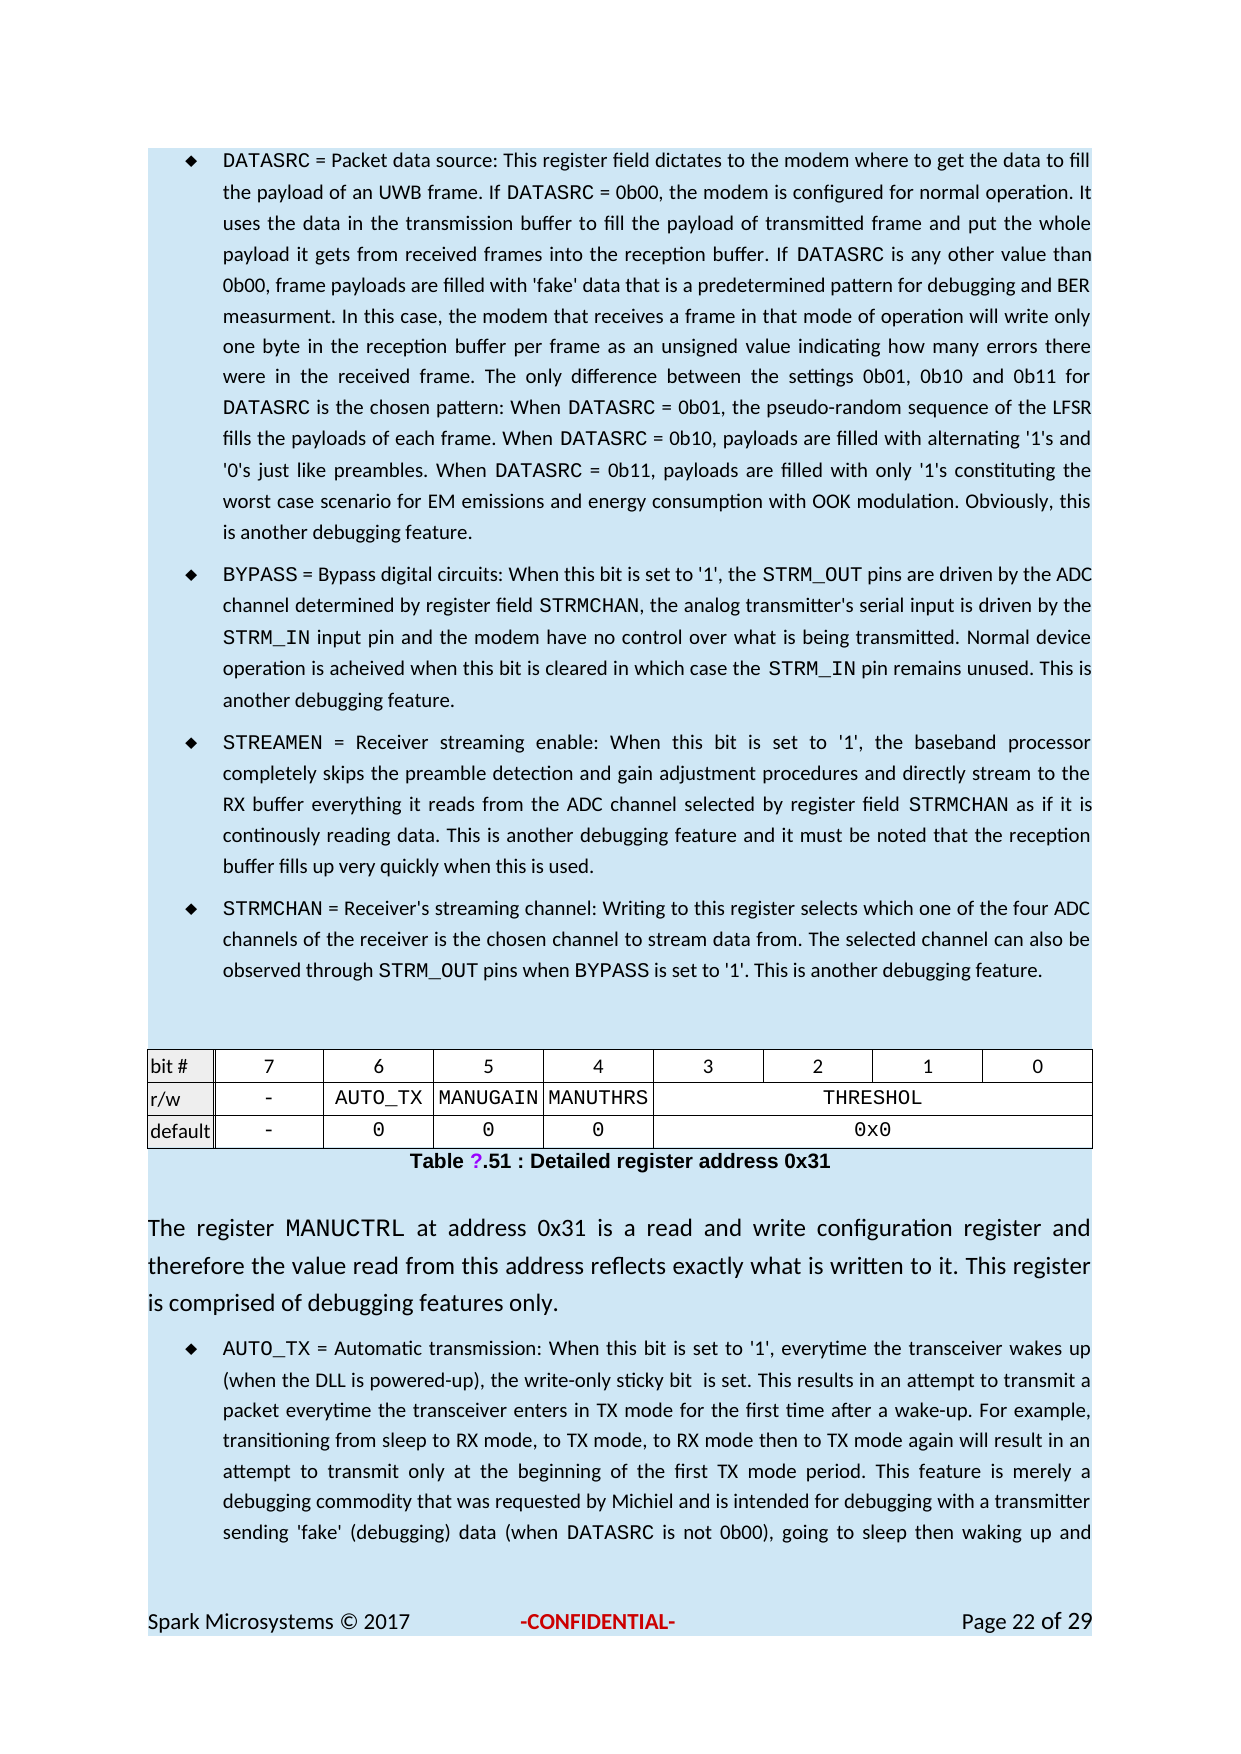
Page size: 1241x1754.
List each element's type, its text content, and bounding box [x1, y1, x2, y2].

table_cell 0 [544, 1116, 653, 1147]
list DATASRC = Packet data source: This register field dictates to the modem where to get the data to fill the payload of an UWB frame. If DATASRC = 0b00, the modem is configured for normal operation. It uses the data in the transmission buffer to fill the payload of transmitted frame and put the whole payload it gets from received frames into the reception buffer. If DATASRC is any other value than 0b00, frame payloads are filled with 'fake' data that is a predetermined pattern for debugging and BER measurment. In this case, the modem that receives a frame in that mode of operation will write only one byte in the reception buffer per frame as an unsigned value indicating how many errors there were in the received frame. The only difference between the settings 0b01, 0b10 and 0b11 for DATASRC is the chosen pattern: When DATASRC = 0b01, the pseudo-random sequence of the LFSR fills the payloads of each frame. When DATASRC = 0b10, payloads are filled with alternating '1's and '0's just like preambles. When DATASRC = 0b11, payloads are filled with only '1's constituting the worst case scenario for EM emissions and energy consumption with OOK modulation. Obviously, this is another debugging feature. [185, 148, 1092, 544]
list STREAMEN = Receiver streaming enable: When this bit is set to '1', the baseband processor completely skips the preamble detection and gain adjustment procedures and directly stream to the RX buffer everything it reads from the ADC channel selected by register field STRMCHAN as if it is continously reading data. This is another debugging feature and it must be noted that the reception buffer fills up very quickly when this is used. [185, 729, 1092, 878]
table_header 1 [873, 1050, 982, 1082]
table_header 6 [324, 1050, 433, 1082]
table_header bit # [148, 1050, 213, 1082]
table_header 7 [216, 1050, 323, 1082]
table_cell 0 [324, 1116, 433, 1147]
table_cell MANUTHRS [544, 1083, 653, 1115]
table_cell r/w [148, 1083, 213, 1115]
table_cell AUTO_TX [324, 1083, 433, 1115]
table_cell 0x0 [654, 1116, 1092, 1147]
list AUTO_TX = Automatic transmission: When this bit is set to '1', everytime the transceiver wakes up (when the DLL is powered-up), the write-only sticky bit is set. This results in an attempt to transmit a packet everytime the transceiver enters in TX mode for the first time after a wake-up. For example, transitioning from sleep to RX mode, to TX mode, to RX mode then to TX mode again will result in an attempt to transmit only at the beginning of the first TX mode period. This feature is merely a debugging commodity that was requested by Michiel and is intended for debugging with a transmitter sending 'fake' (debugging) data (when DATASRC is not 0b00), going to sleep then waking up and [185, 1335, 1092, 1545]
table_cell - [216, 1083, 323, 1115]
table_cell MANUGAIN [434, 1083, 543, 1115]
table_header 2 [764, 1050, 872, 1082]
table_header 3 [654, 1050, 763, 1082]
list BYPASS = Bypass digital circuits: When this bit is set to '1', the STRM_OUT pins are driven by the ADC channel determined by register field STRMCHAN, the analog transmitter's serial input is driven by the STRM_IN input pin and the modem have no control over what is being transmitted. Normal device operation is acheived when this bit is cleared in which case the STRM_IN pin remains unused. This is another debugging feature. [185, 561, 1092, 712]
table_cell default [148, 1116, 213, 1147]
table_cell THRESHOL [654, 1083, 1092, 1115]
table_cell - [216, 1116, 323, 1147]
table_header 5 [434, 1050, 543, 1082]
table_header 0 [983, 1050, 1092, 1082]
text The register MANUCTRL at address 0x31 is a read and write configuration register and therefore the value read from this address reflects exactly what is written to it. This register is comprised of debugging features only. [148, 1213, 1092, 1317]
table_header 4 [544, 1050, 653, 1082]
text Table ?.51 : Detailed register address 0x31 [148, 1149, 1092, 1172]
table_cell 0 [434, 1116, 543, 1147]
list STRMCHAN = Receiver's streaming channel: Writing to this register selects which one of the four ADC channels of the receiver is the chosen channel to stream data from. The selected channel can also be observed through STRM_OUT pins when BYPASS is set to '1'. This is another debugging feature. [185, 895, 1092, 983]
